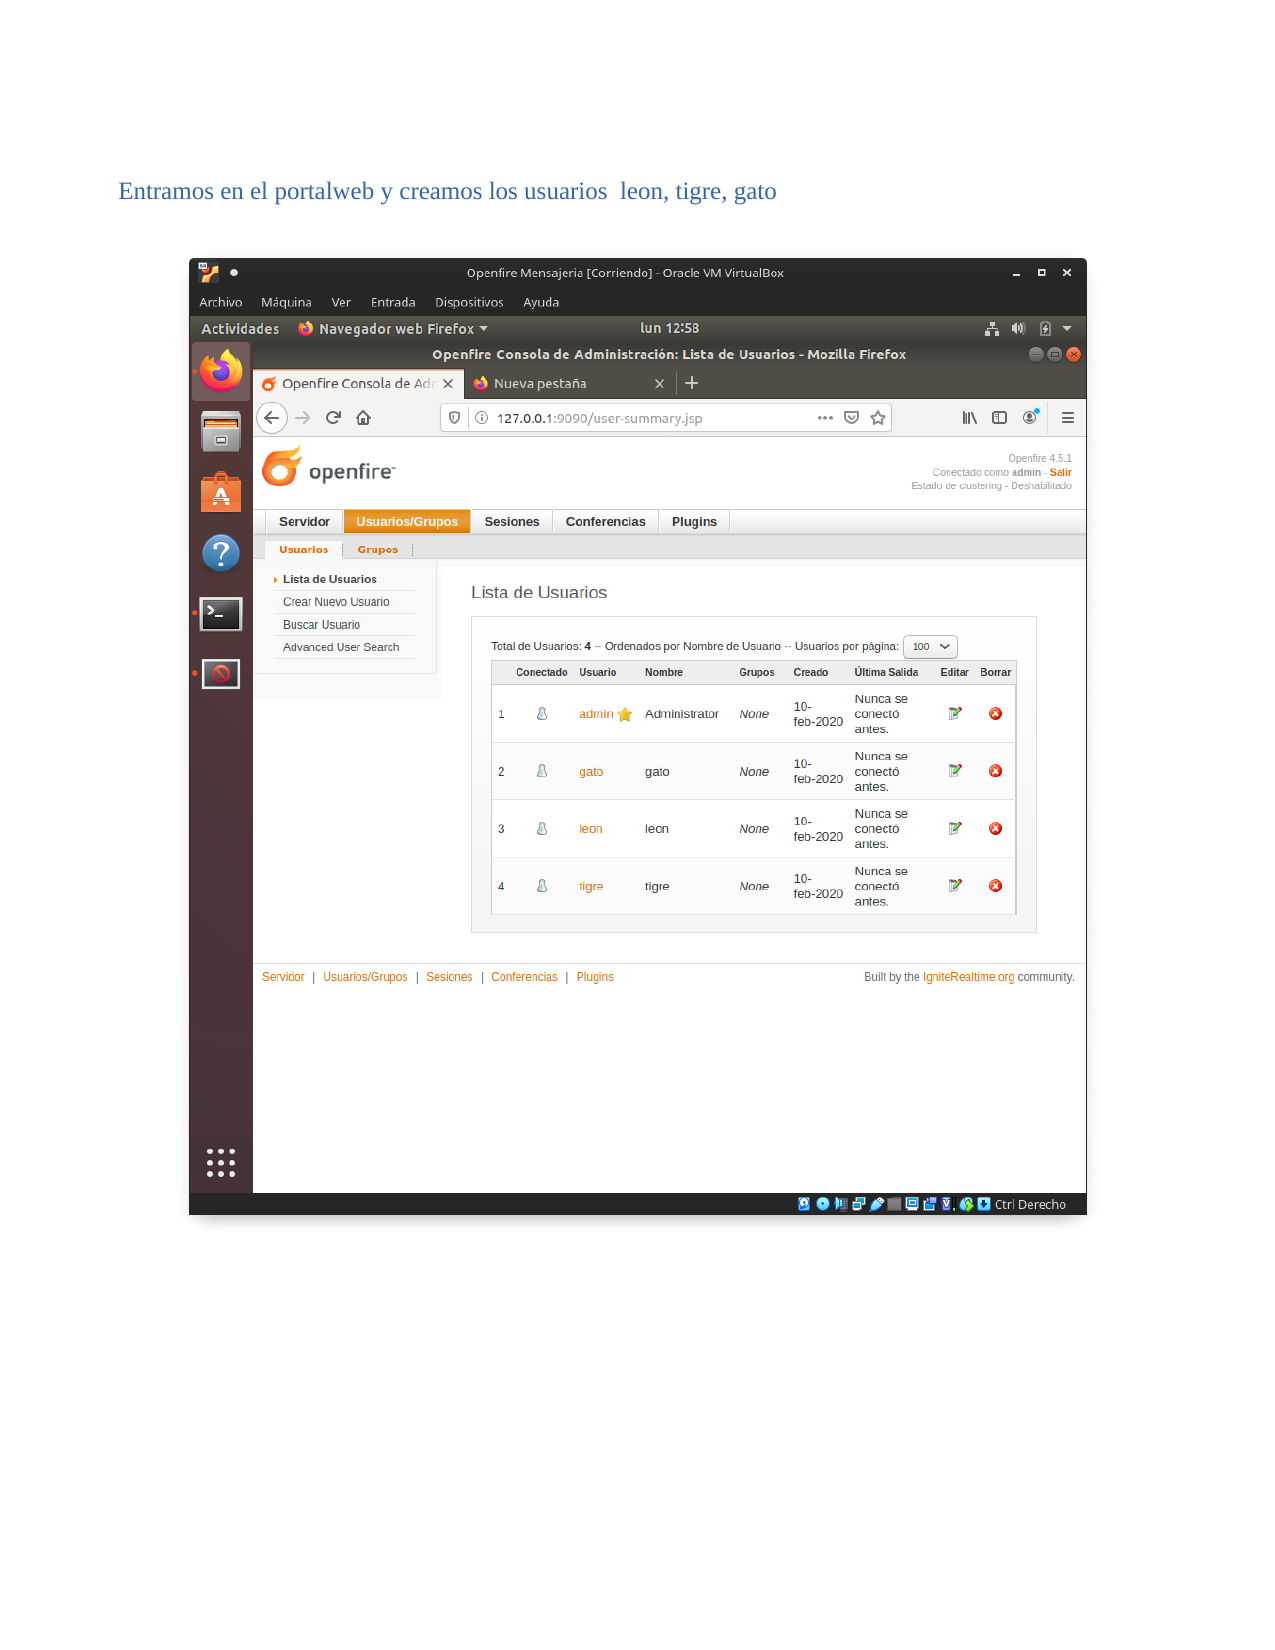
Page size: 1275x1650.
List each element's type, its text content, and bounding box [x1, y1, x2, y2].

picture [118, 225, 1157, 1295]
text Entramos en el portalweb y creamos los usuarios leon, tigre, gato [118, 176, 1157, 205]
